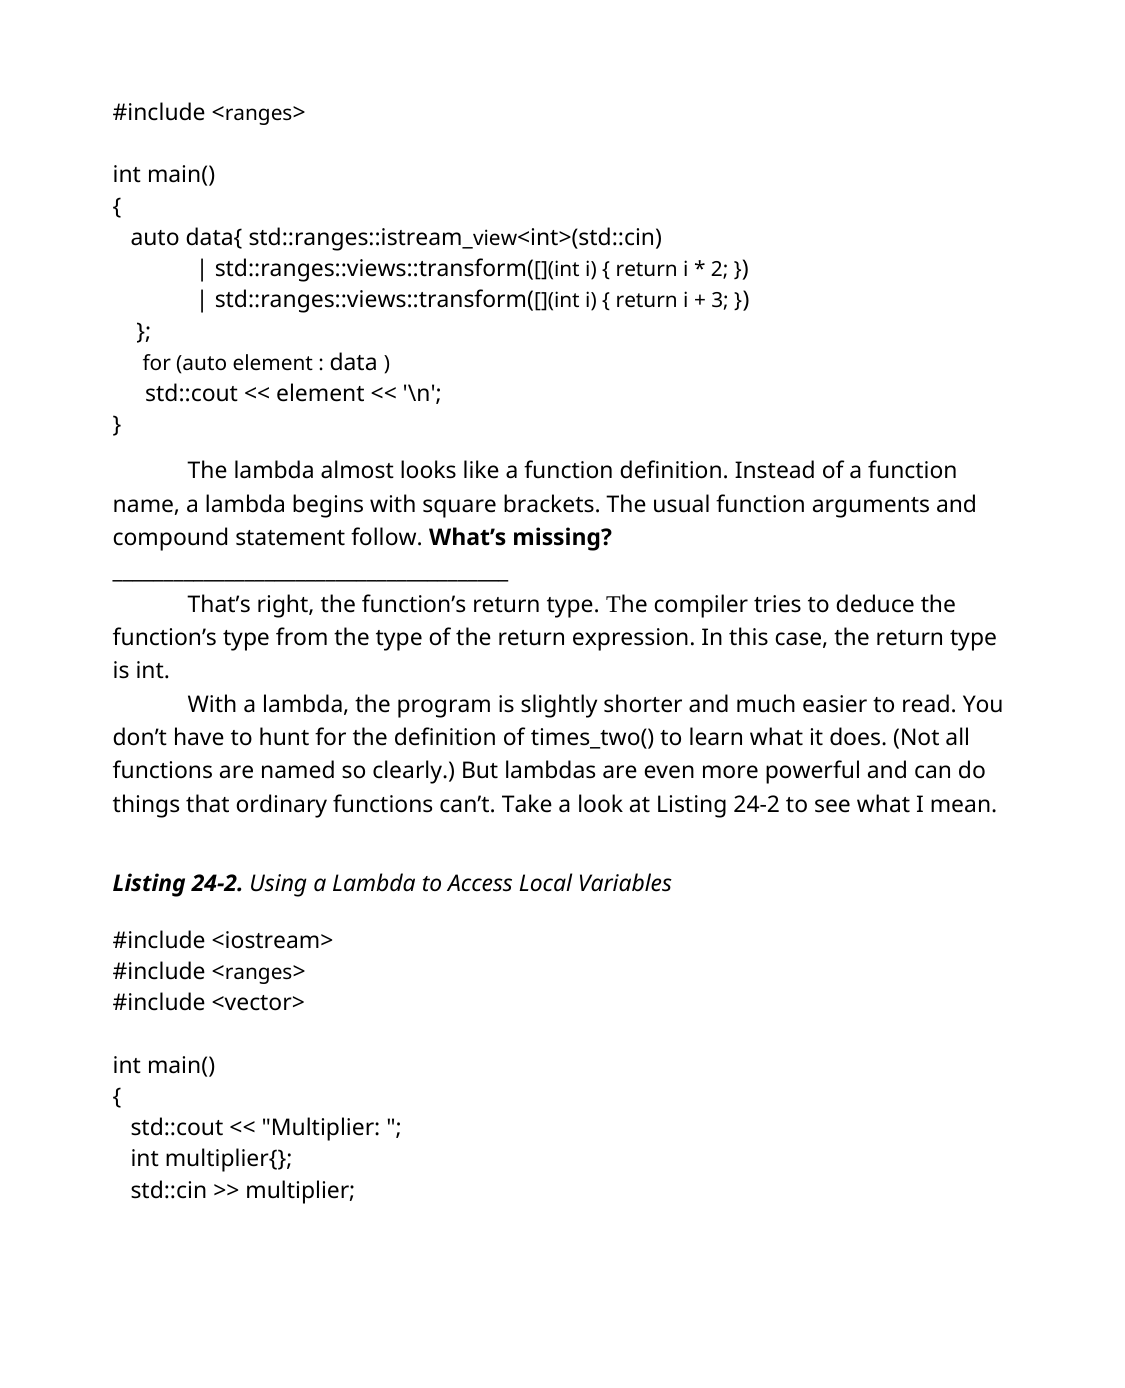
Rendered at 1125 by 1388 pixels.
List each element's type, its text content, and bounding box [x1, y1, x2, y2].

text #include <vector> [112, 986, 1012, 1017]
text | std::ranges::views::transform([](int i) { return i + 3; }) [112, 283, 1012, 315]
text That’s right, the function’s return type. The compiler tries to deduce the function’s type from the type of the return expression. In this case, the return type is int. [112, 586, 1012, 686]
text } [112, 408, 1012, 440]
text auto data{ std::ranges::istream_view<int>(std::cin) [112, 221, 1012, 252]
text #include <ranges> [112, 955, 1012, 986]
text The lambda almost looks like a function definition. Instead of a function name, a lambda begins with square brackets. The usual function arguments and compound statement follow. What’s missing? _______________________________________ [112, 452, 1012, 586]
text std::cout << element << '\n'; [112, 377, 1012, 408]
text { [112, 190, 1012, 221]
text #include <iostream> [112, 923, 1012, 955]
text for (auto element : data ) [112, 346, 1012, 377]
text int multiplier{}; [112, 1142, 1012, 1173]
text With a lambda, the program is slightly shorter and much easier to read. You don’t have to hunt for the definition of times_two() to learn what it does. (Not all functions are named so clearly.) But lambdas are even more powerful and can do things that ordinary functions can’t. Take a look at Listing 24-2 to see what I mean. [112, 686, 1012, 819]
text std::cin >> multiplier; [112, 1173, 1012, 1205]
text std::cout << "Multiplier: "; [112, 1111, 1012, 1142]
text }; [112, 315, 1012, 346]
text int main() [112, 158, 1012, 190]
text int main() [112, 1048, 1012, 1080]
text | std::ranges::views::transform([](int i) { return i * 2; }) [112, 252, 1012, 283]
text { [112, 1080, 1012, 1111]
text Listing 24-2. Using a Lambda to Access Local Variables [112, 867, 1012, 898]
text #include <ranges> [112, 96, 1012, 127]
